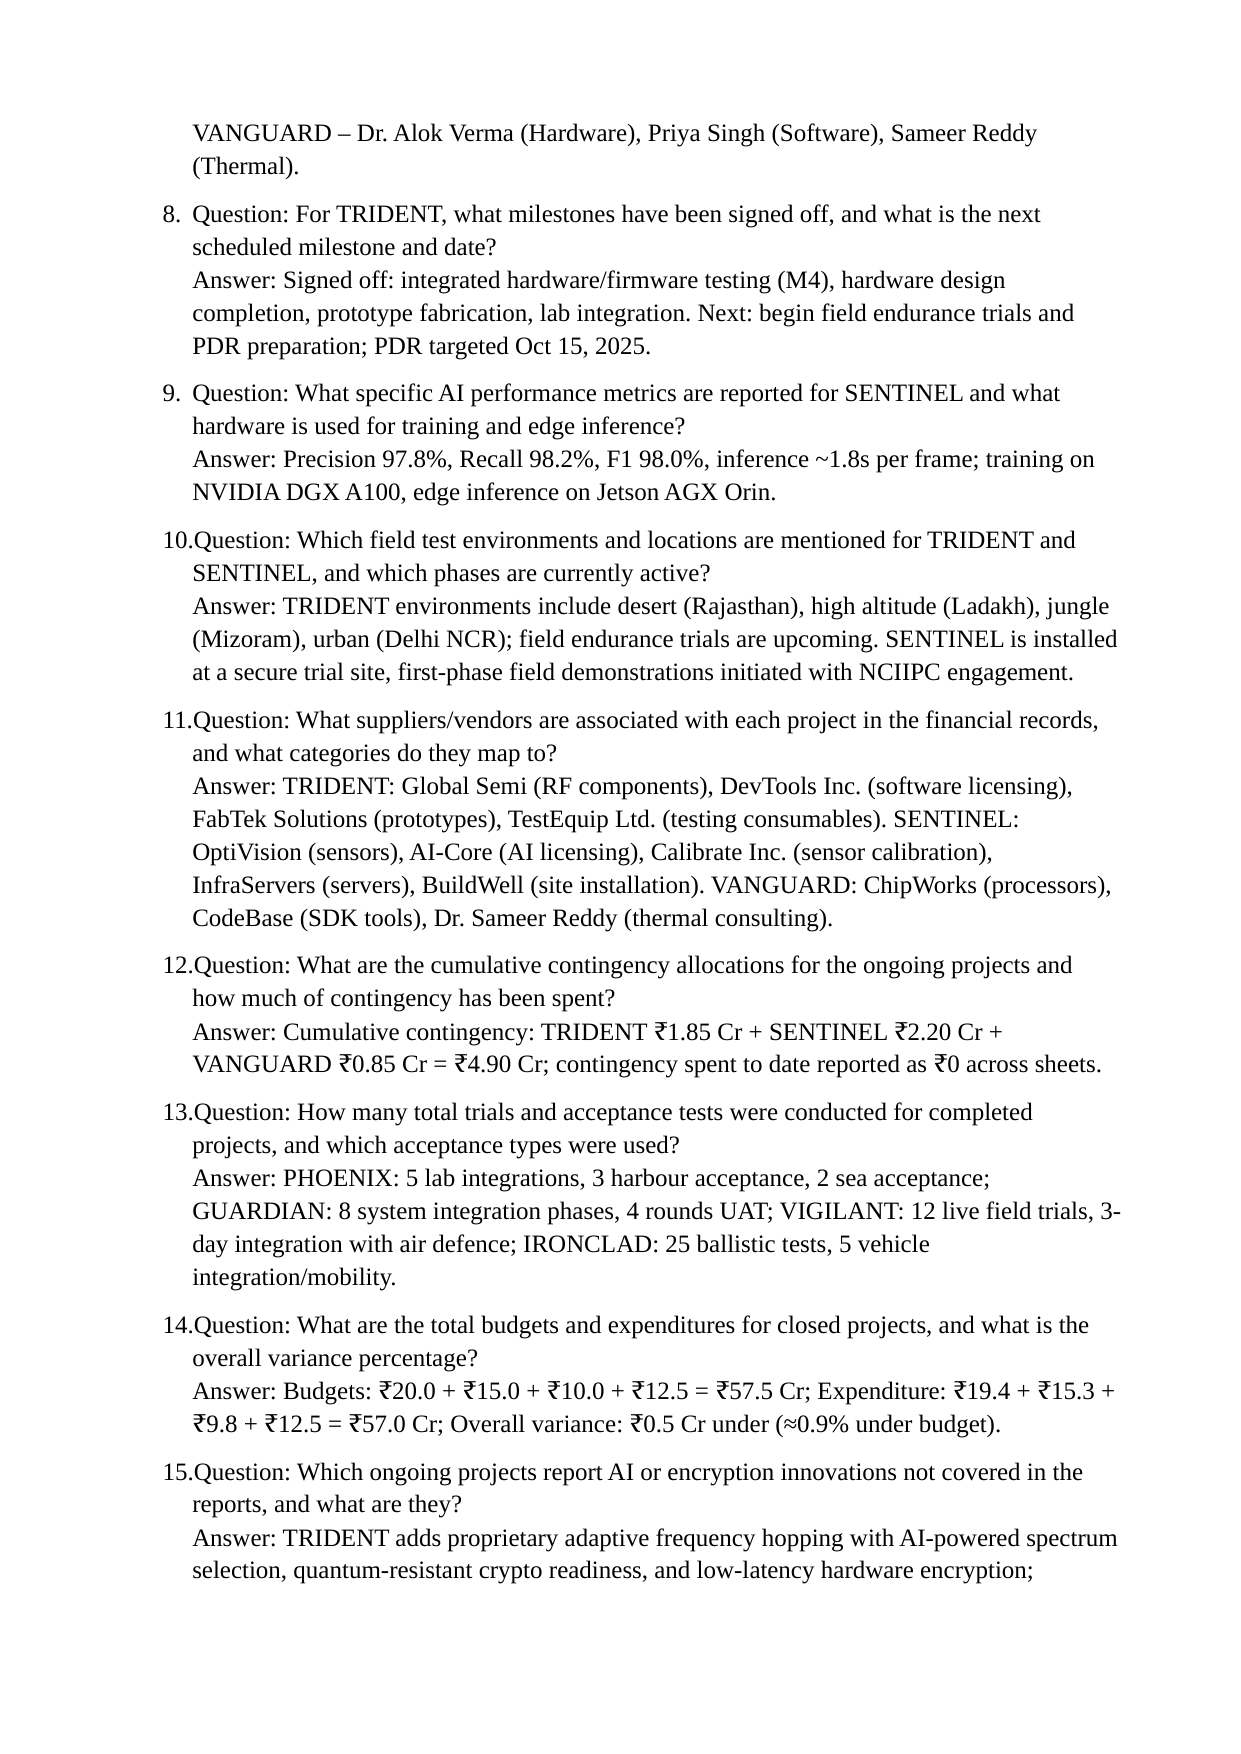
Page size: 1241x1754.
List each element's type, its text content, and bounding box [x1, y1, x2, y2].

list VANGUARD – Dr. Alok Verma (Hardware), Priya Singh (Software), Sameer Reddy (Thermal). [162, 118, 1122, 180]
list Question: What specific AI performance metrics are reported for SENTINEL and what hardware is used for training and edge inference? Answer: Precision 97.8%, Recall 98.2%, F1 98.0%, inference ~1.8s per frame; training on NVIDIA DGX A100, edge inference on Jetson AGX Orin. [162, 378, 1122, 506]
list Question: Which field test environments and locations are mentioned for TRIDENT and SENTINEL, and which phases are currently active? Answer: TRIDENT environments include desert (Rajasthan), high altitude (Ladakh), jungle (Mizoram), urban (Delhi NCR); field endurance trials are upcoming. SENTINEL is installed at a secure trial site, first-phase field demonstrations initiated with NCIIPC engagement. [162, 525, 1122, 686]
list Question: What suppliers/vendors are associated with each project in the financial records, and what categories do they map to? Answer: TRIDENT: Global Semi (RF components), DevTools Inc. (software licensing), FabTek Solutions (prototypes), TestEquip Ltd. (testing consumables). SENTINEL: OptiVision (sensors), AI-Core (AI licensing), Calibrate Inc. (sensor calibration), InfraServers (servers), BuildWell (site installation). VANGUARD: ChipWorks (processors), CodeBase (SDK tools), Dr. Sameer Reddy (thermal consulting). [162, 705, 1122, 932]
list Question: What are the cumulative contingency allocations for the ongoing projects and how much of contingency has been spent? Answer: Cumulative contingency: TRIDENT ₹1.85 Cr + SENTINEL ₹2.20 Cr + VANGUARD ₹0.85 Cr = ₹4.90 Cr; contingency spent to date reported as ₹0 across sheets. [162, 951, 1122, 1078]
list Question: For TRIDENT, what milestones have been signed off, and what is the next scheduled milestone and date? Answer: Signed off: integrated hardware/firmware testing (M4), hardware design completion, prototype fabrication, lab integration. Next: begin field endurance trials and PDR preparation; PDR targeted Oct 15, 2025. [162, 199, 1122, 359]
list Question: How many total trials and acceptance tests were conducted for completed projects, and which acceptance types were used? Answer: PHOENIX: 5 lab integrations, 3 harbour acceptance, 2 sea acceptance; GUARDIAN: 8 system integration phases, 4 rounds UAT; VIGILANT: 12 live field trials, 3-day integration with air defence; IRONCLAD: 25 ballistic tests, 5 vehicle integration/mobility. [162, 1097, 1122, 1291]
list Question: What are the total budgets and expenditures for closed projects, and what is the overall variance percentage? Answer: Budgets: ₹20.0 + ₹15.0 + ₹10.0 + ₹12.5 = ₹57.5 Cr; Expenditure: ₹19.4 + ₹15.3 + ₹9.8 + ₹12.5 = ₹57.0 Cr; Overall variance: ₹0.5 Cr under (≈0.9% under budget). [162, 1310, 1122, 1438]
list Question: Which ongoing projects report AI or encryption innovations not covered in the reports, and what are they? Answer: TRIDENT adds proprietary adaptive frequency hopping with AI-powered spectrum selection, quantum-resistant crypto readiness, and low-latency hardware encryption; [162, 1457, 1122, 1584]
